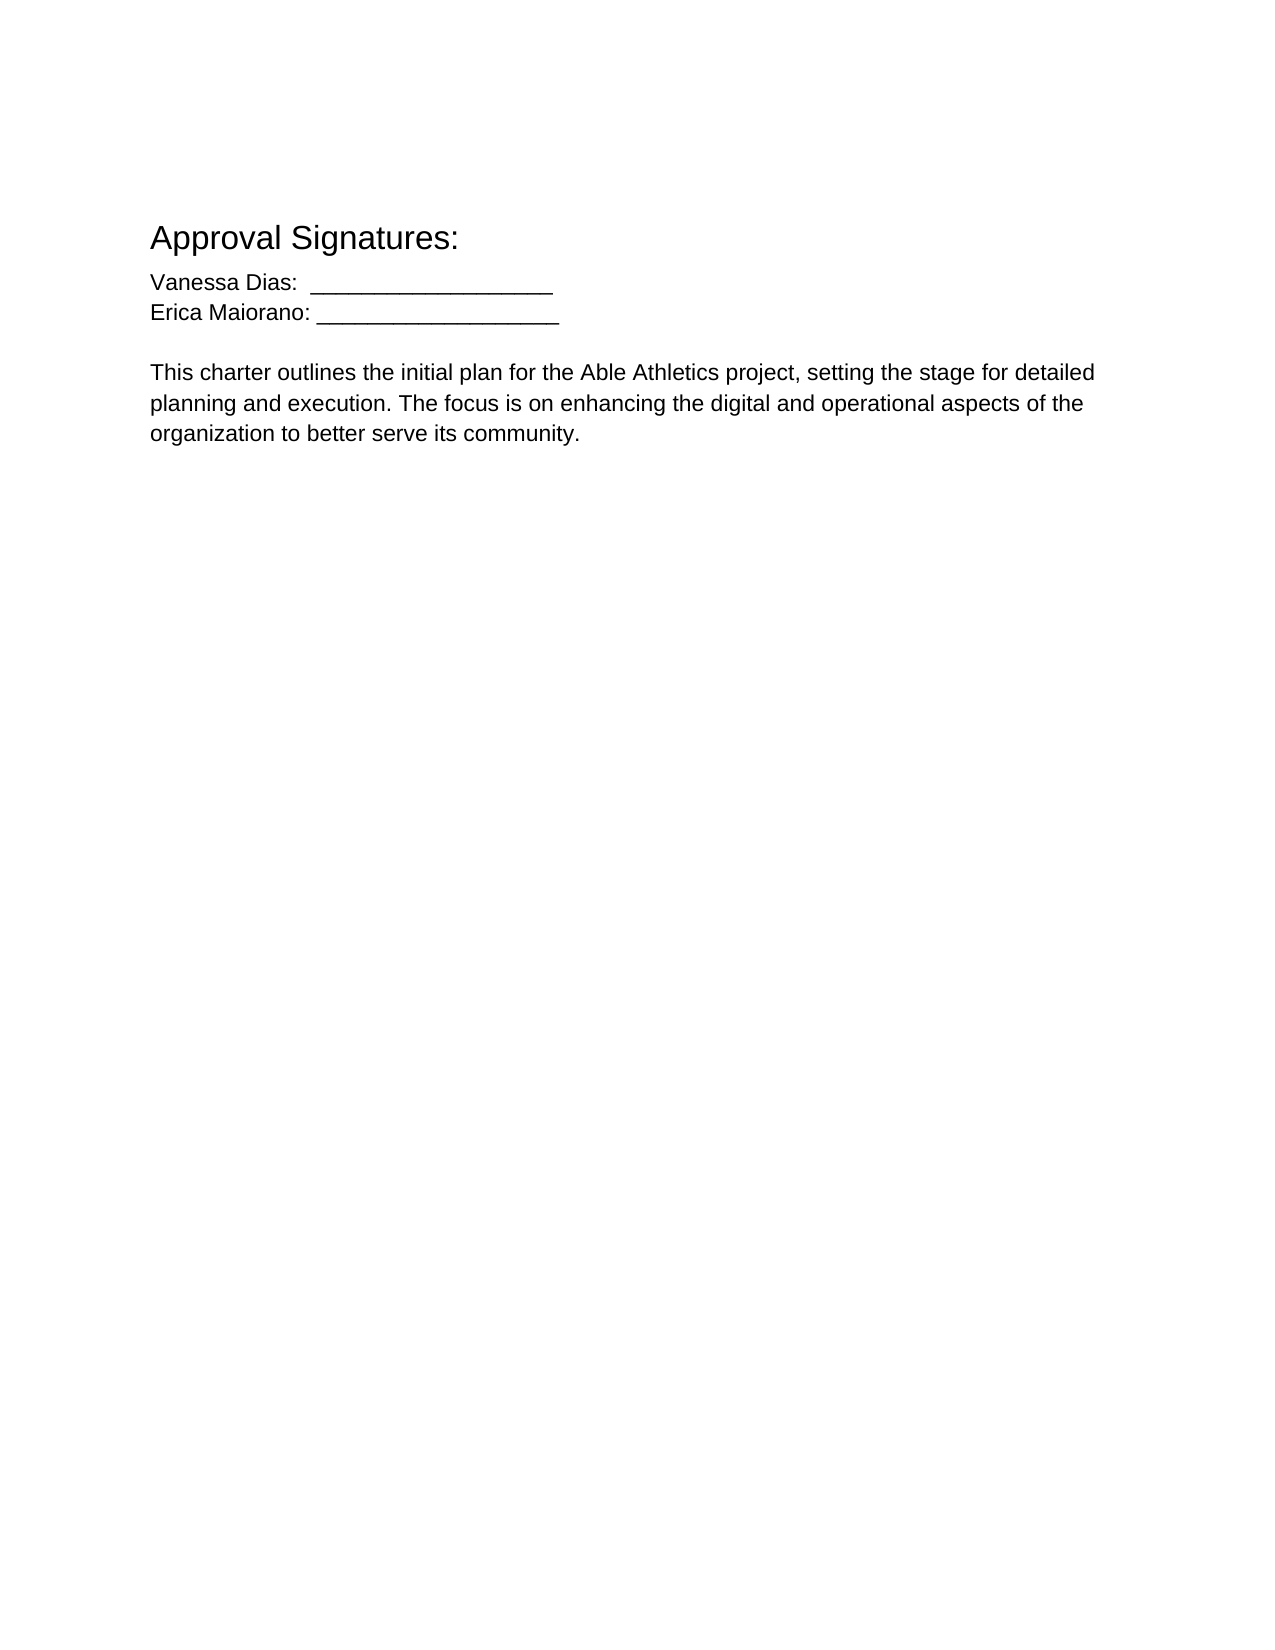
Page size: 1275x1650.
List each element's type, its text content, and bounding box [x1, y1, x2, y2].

text Vanessa Dias: ___________________ [150, 269, 1125, 295]
text This charter outlines the initial plan for the Able Athletics project, setting the stage for detailed planning and execution. The focus is on enhancing the digital and operational aspects of the organization to better serve its community. [150, 359, 1125, 446]
text Erica Maiorano: ___________________ [150, 299, 1125, 325]
subtitle Approval Signatures: [150, 218, 1125, 256]
